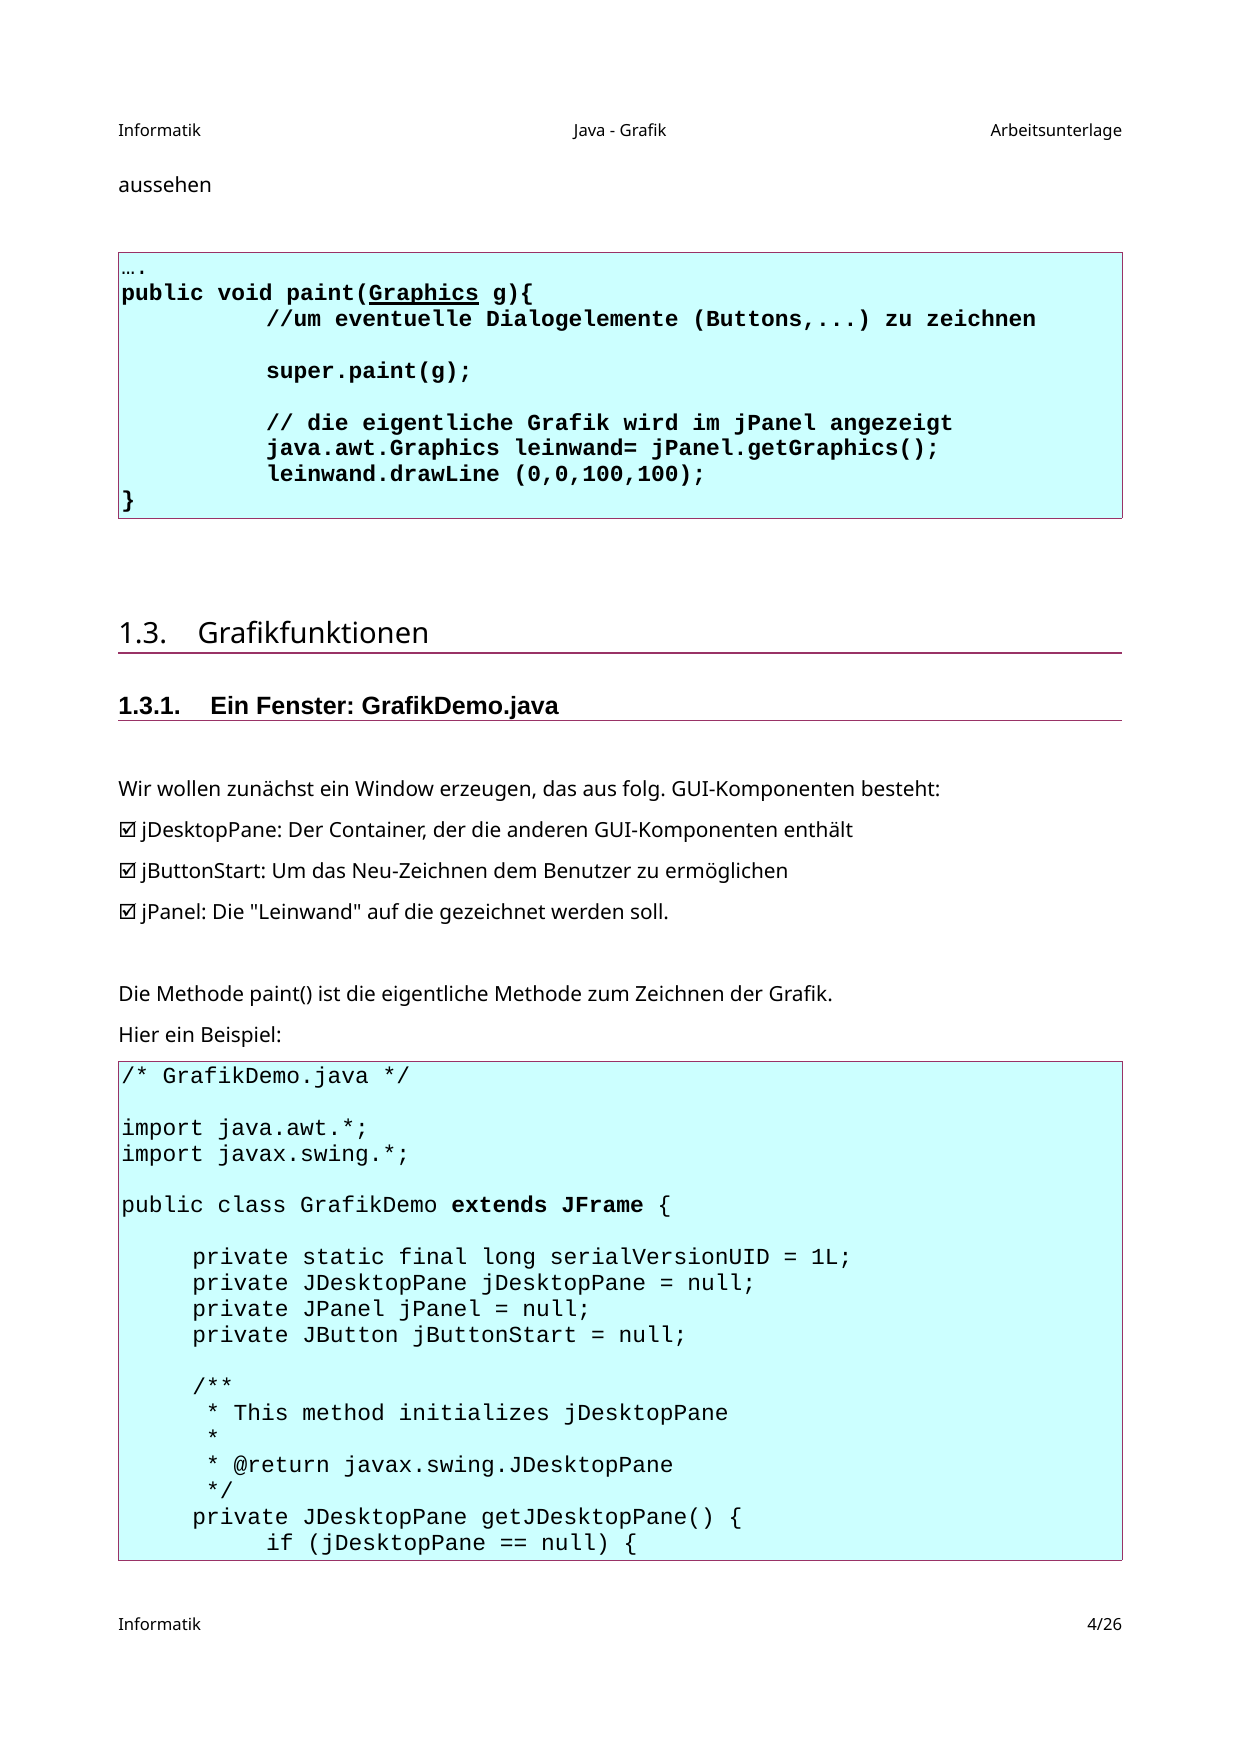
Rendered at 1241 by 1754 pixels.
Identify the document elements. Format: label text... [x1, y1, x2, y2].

text * @return javax.swing.JDesktopPane [119, 1450, 1122, 1476]
list jDesktopPane: Der Container, der die anderen GUI-Komponenten enthält [118, 815, 1122, 844]
text private JButton jButtonStart = null; [119, 1320, 1122, 1346]
text */ [119, 1476, 1122, 1502]
text Wir wollen zunächst ein Window erzeugen, das aus folg. GUI-Komponenten besteht: [118, 774, 1122, 803]
text import javax.swing.*; [119, 1139, 1122, 1165]
list jButtonStart: Um das Neu-Zeichnen dem Benutzer zu ermöglichen [118, 856, 1122, 885]
text super.paint(g); [119, 356, 1122, 382]
text // die eigentliche Grafik wird im jPanel angezeigt [119, 408, 1122, 434]
text if (jDesktopPane == null) { [119, 1528, 1122, 1560]
text public void paint(Graphics g){ [119, 278, 1122, 304]
text //um eventuelle Dialogelemente (Buttons,...) zu zeichnen [119, 304, 1122, 356]
subtitle Grafikfunktionen [118, 612, 1122, 652]
text } [119, 486, 1122, 518]
text import java.awt.*; [119, 1113, 1122, 1139]
text * This method initializes jDesktopPane [119, 1398, 1122, 1424]
list jPanel: Die "Leinwand" auf die gezeichnet werden soll. [118, 897, 1122, 926]
text private JDesktopPane jDesktopPane = null; [119, 1268, 1122, 1294]
text /* GrafikDemo.java */ [119, 1062, 1122, 1087]
text public class GrafikDemo extends JFrame { [119, 1191, 1122, 1217]
subtitle Ein Fenster: GrafikDemo.java [118, 691, 1122, 720]
text Die Methode paint() ist die eigentliche Methode zum Zeichnen der Grafik. [118, 979, 1122, 1008]
text aussehen [118, 170, 1122, 199]
text private JPanel jPanel = null; [119, 1294, 1122, 1320]
text leinwand.drawLine (0,0,100,100); [119, 460, 1122, 486]
text java.awt.Graphics leinwand= jPanel.getGraphics(); [119, 434, 1122, 460]
text * [119, 1424, 1122, 1450]
text Hier ein Beispiel: [118, 1020, 1122, 1048]
text private static final long serialVersionUID = 1L; [119, 1243, 1122, 1268]
text …. [119, 253, 1122, 278]
text private JDesktopPane getJDesktopPane() { [119, 1502, 1122, 1528]
text /** [119, 1372, 1122, 1398]
